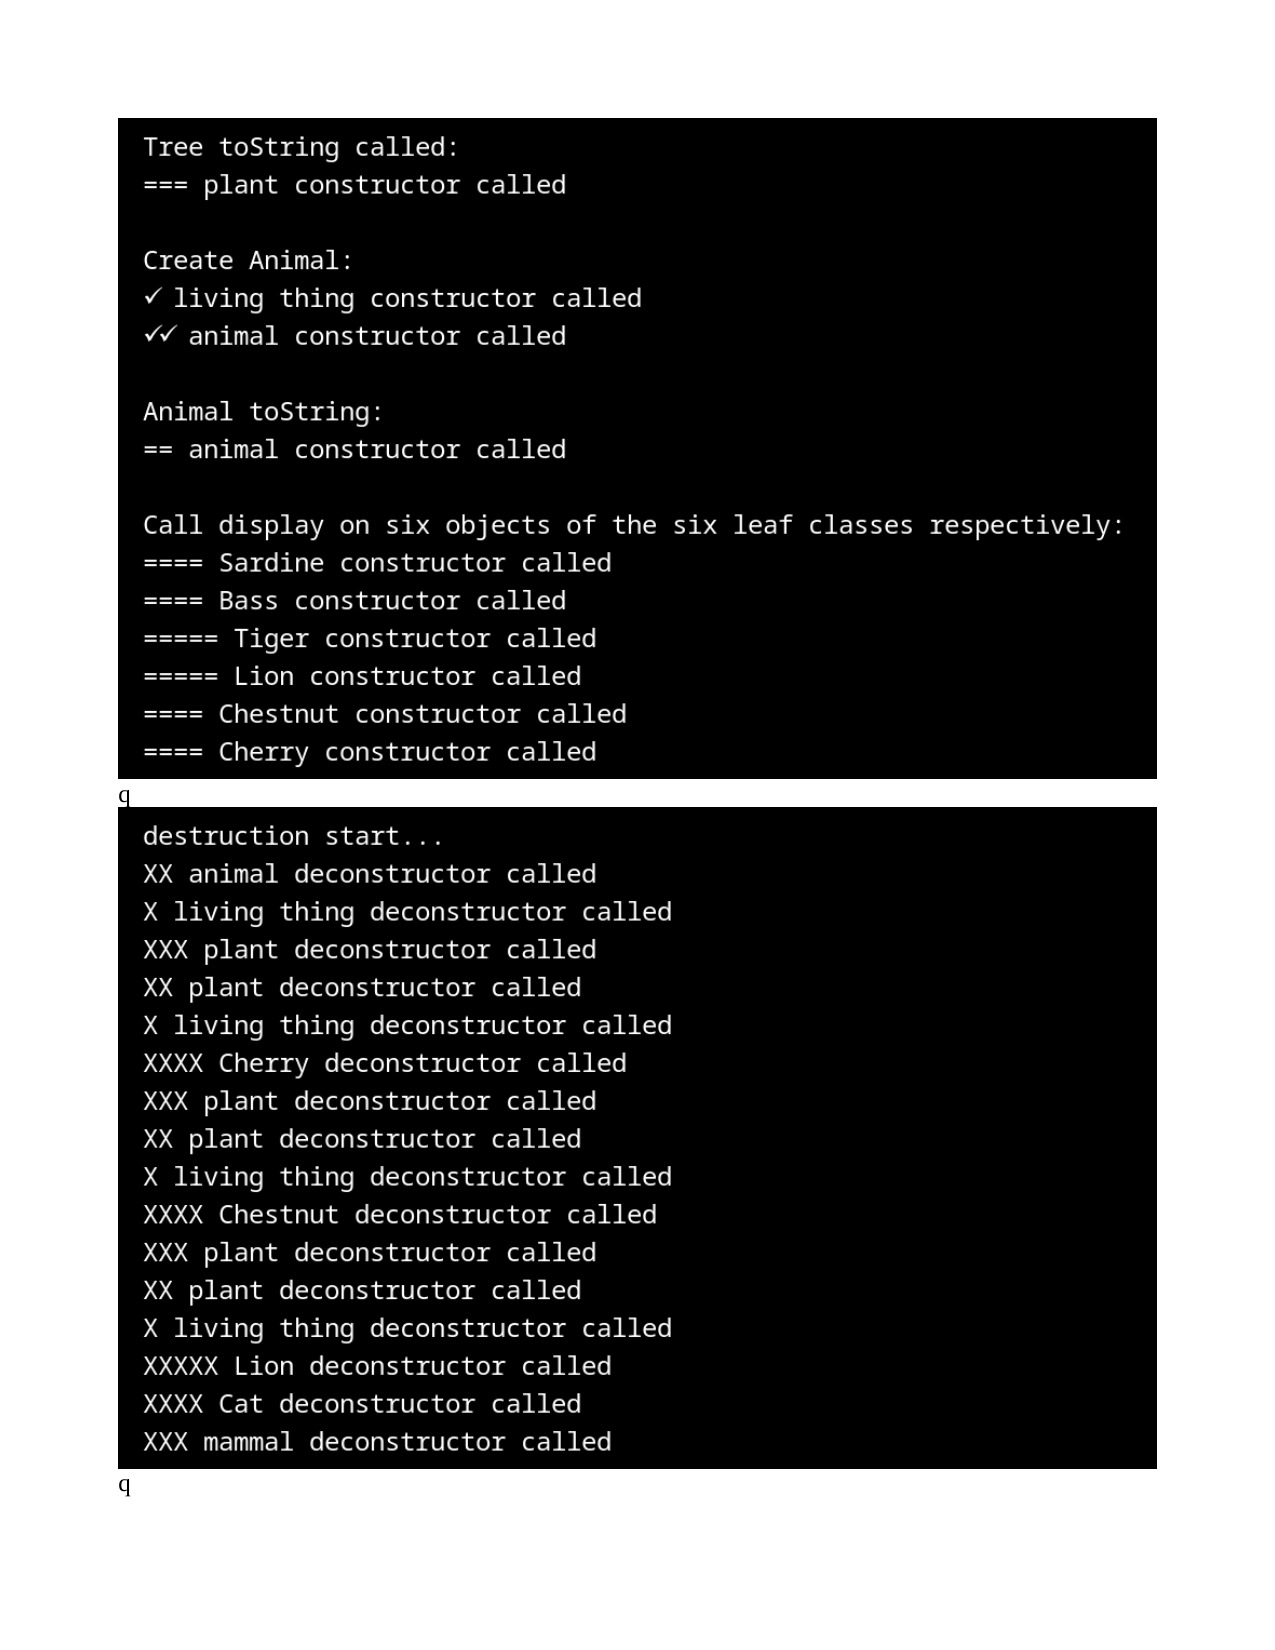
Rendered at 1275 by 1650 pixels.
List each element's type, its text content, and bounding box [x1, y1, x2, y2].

text q [118, 1469, 1157, 1497]
picture [118, 807, 1157, 1469]
picture [118, 118, 1157, 779]
text q [118, 779, 1157, 807]
